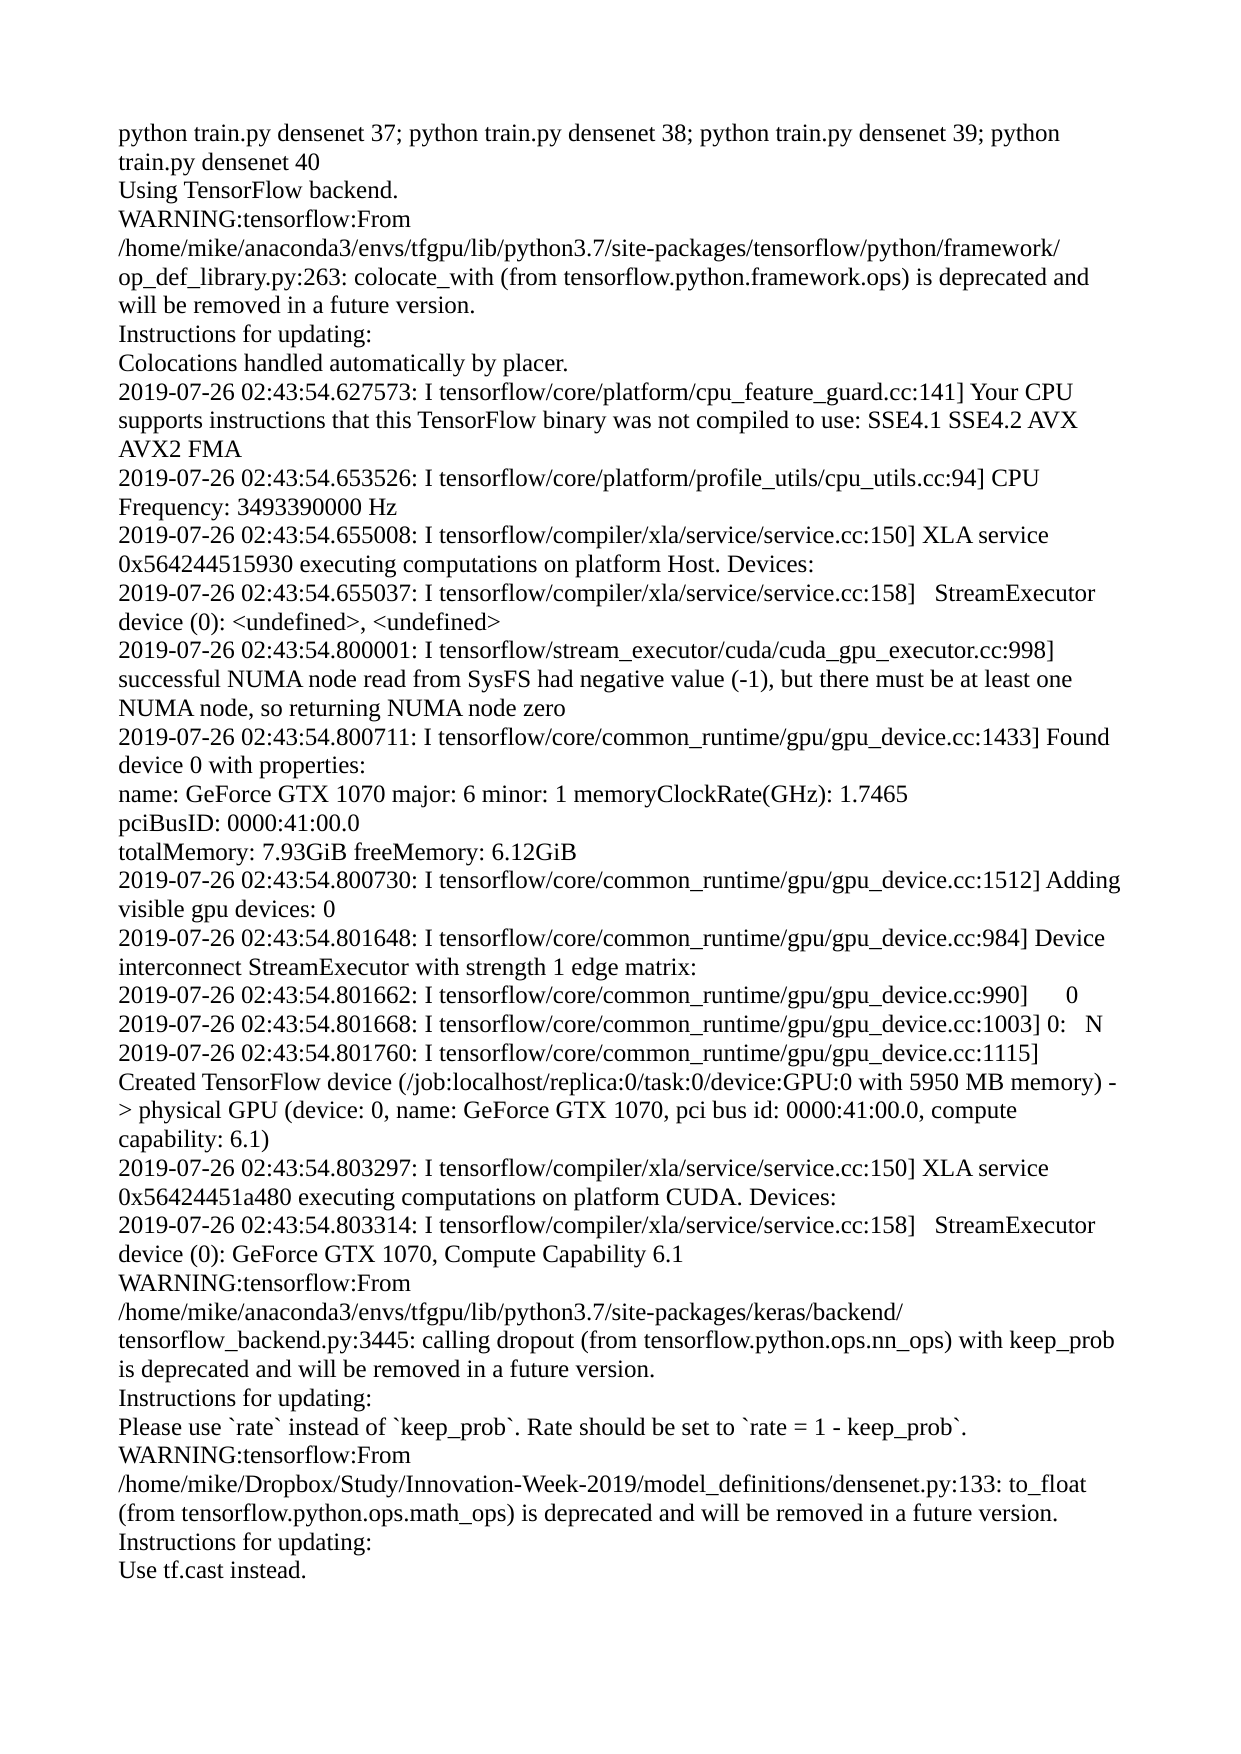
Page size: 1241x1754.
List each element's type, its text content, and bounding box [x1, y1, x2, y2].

text python train.py densenet 37; python train.py densenet 38; python train.py densenet 39; python train.py densenet 40 [118, 118, 1122, 176]
text 2019-07-26 02:43:54.803297: I tensorflow/compiler/xla/service/service.cc:150] XLA service 0x56424451a480 executing computations on platform CUDA. Devices: [118, 1153, 1122, 1211]
text WARNING:tensorflow:From /home/mike/anaconda3/envs/tfgpu/lib/python3.7/site-packages/tensorflow/python/framework/op_def_library.py:263: colocate_with (from tensorflow.python.framework.ops) is deprecated and will be removed in a future version. [118, 204, 1122, 319]
text 2019-07-26 02:43:54.627573: I tensorflow/core/platform/cpu_feature_guard.cc:141] Your CPU supports instructions that this TensorFlow binary was not compiled to use: SSE4.1 SSE4.2 AVX AVX2 FMA [118, 377, 1122, 463]
text 2019-07-26 02:43:54.801668: I tensorflow/core/common_runtime/gpu/gpu_device.cc:1003] 0: N [118, 1009, 1122, 1038]
text 2019-07-26 02:43:54.801648: I tensorflow/core/common_runtime/gpu/gpu_device.cc:984] Device interconnect StreamExecutor with strength 1 edge matrix: [118, 923, 1122, 981]
text Using TensorFlow backend. [118, 176, 1122, 204]
text Colocations handled automatically by placer. [118, 348, 1122, 377]
text 2019-07-26 02:43:54.655037: I tensorflow/compiler/xla/service/service.cc:158] StreamExecutor device (0): <undefined>, <undefined> [118, 578, 1122, 636]
text 2019-07-26 02:43:54.655008: I tensorflow/compiler/xla/service/service.cc:150] XLA service 0x564244515930 executing computations on platform Host. Devices: [118, 521, 1122, 578]
text totalMemory: 7.93GiB freeMemory: 6.12GiB [118, 837, 1122, 866]
text Please use `rate` instead of `keep_prob`. Rate should be set to `rate = 1 - keep_prob`. [118, 1412, 1122, 1441]
text Use tf.cast instead. [118, 1556, 1122, 1584]
text 2019-07-26 02:43:54.801760: I tensorflow/core/common_runtime/gpu/gpu_device.cc:1115] Created TensorFlow device (/job:localhost/replica:0/task:0/device:GPU:0 with 5950 MB memory) -> physical GPU (device: 0, name: GeForce GTX 1070, pci bus id: 0000:41:00.0, compute capability: 6.1) [118, 1038, 1122, 1153]
text Instructions for updating: [118, 1527, 1122, 1556]
text 2019-07-26 02:43:54.653526: I tensorflow/core/platform/profile_utils/cpu_utils.cc:94] CPU Frequency: 3493390000 Hz [118, 463, 1122, 521]
text WARNING:tensorflow:From /home/mike/Dropbox/Study/Innovation-Week-2019/model_definitions/densenet.py:133: to_float (from tensorflow.python.ops.math_ops) is deprecated and will be removed in a future version. [118, 1441, 1122, 1527]
text 2019-07-26 02:43:54.803314: I tensorflow/compiler/xla/service/service.cc:158] StreamExecutor device (0): GeForce GTX 1070, Compute Capability 6.1 [118, 1211, 1122, 1268]
text Instructions for updating: [118, 1383, 1122, 1412]
text 2019-07-26 02:43:54.800001: I tensorflow/stream_executor/cuda/cuda_gpu_executor.cc:998] successful NUMA node read from SysFS had negative value (-1), but there must be at least one NUMA node, so returning NUMA node zero [118, 636, 1122, 722]
text 2019-07-26 02:43:54.800711: I tensorflow/core/common_runtime/gpu/gpu_device.cc:1433] Found device 0 with properties: [118, 722, 1122, 779]
text name: GeForce GTX 1070 major: 6 minor: 1 memoryClockRate(GHz): 1.7465 [118, 779, 1122, 808]
text 2019-07-26 02:43:54.800730: I tensorflow/core/common_runtime/gpu/gpu_device.cc:1512] Adding visible gpu devices: 0 [118, 866, 1122, 923]
text pciBusID: 0000:41:00.0 [118, 808, 1122, 837]
text WARNING:tensorflow:From /home/mike/anaconda3/envs/tfgpu/lib/python3.7/site-packages/keras/backend/tensorflow_backend.py:3445: calling dropout (from tensorflow.python.ops.nn_ops) with keep_prob is deprecated and will be removed in a future version. [118, 1268, 1122, 1383]
text Instructions for updating: [118, 319, 1122, 348]
text 2019-07-26 02:43:54.801662: I tensorflow/core/common_runtime/gpu/gpu_device.cc:990] 0 [118, 981, 1122, 1009]
